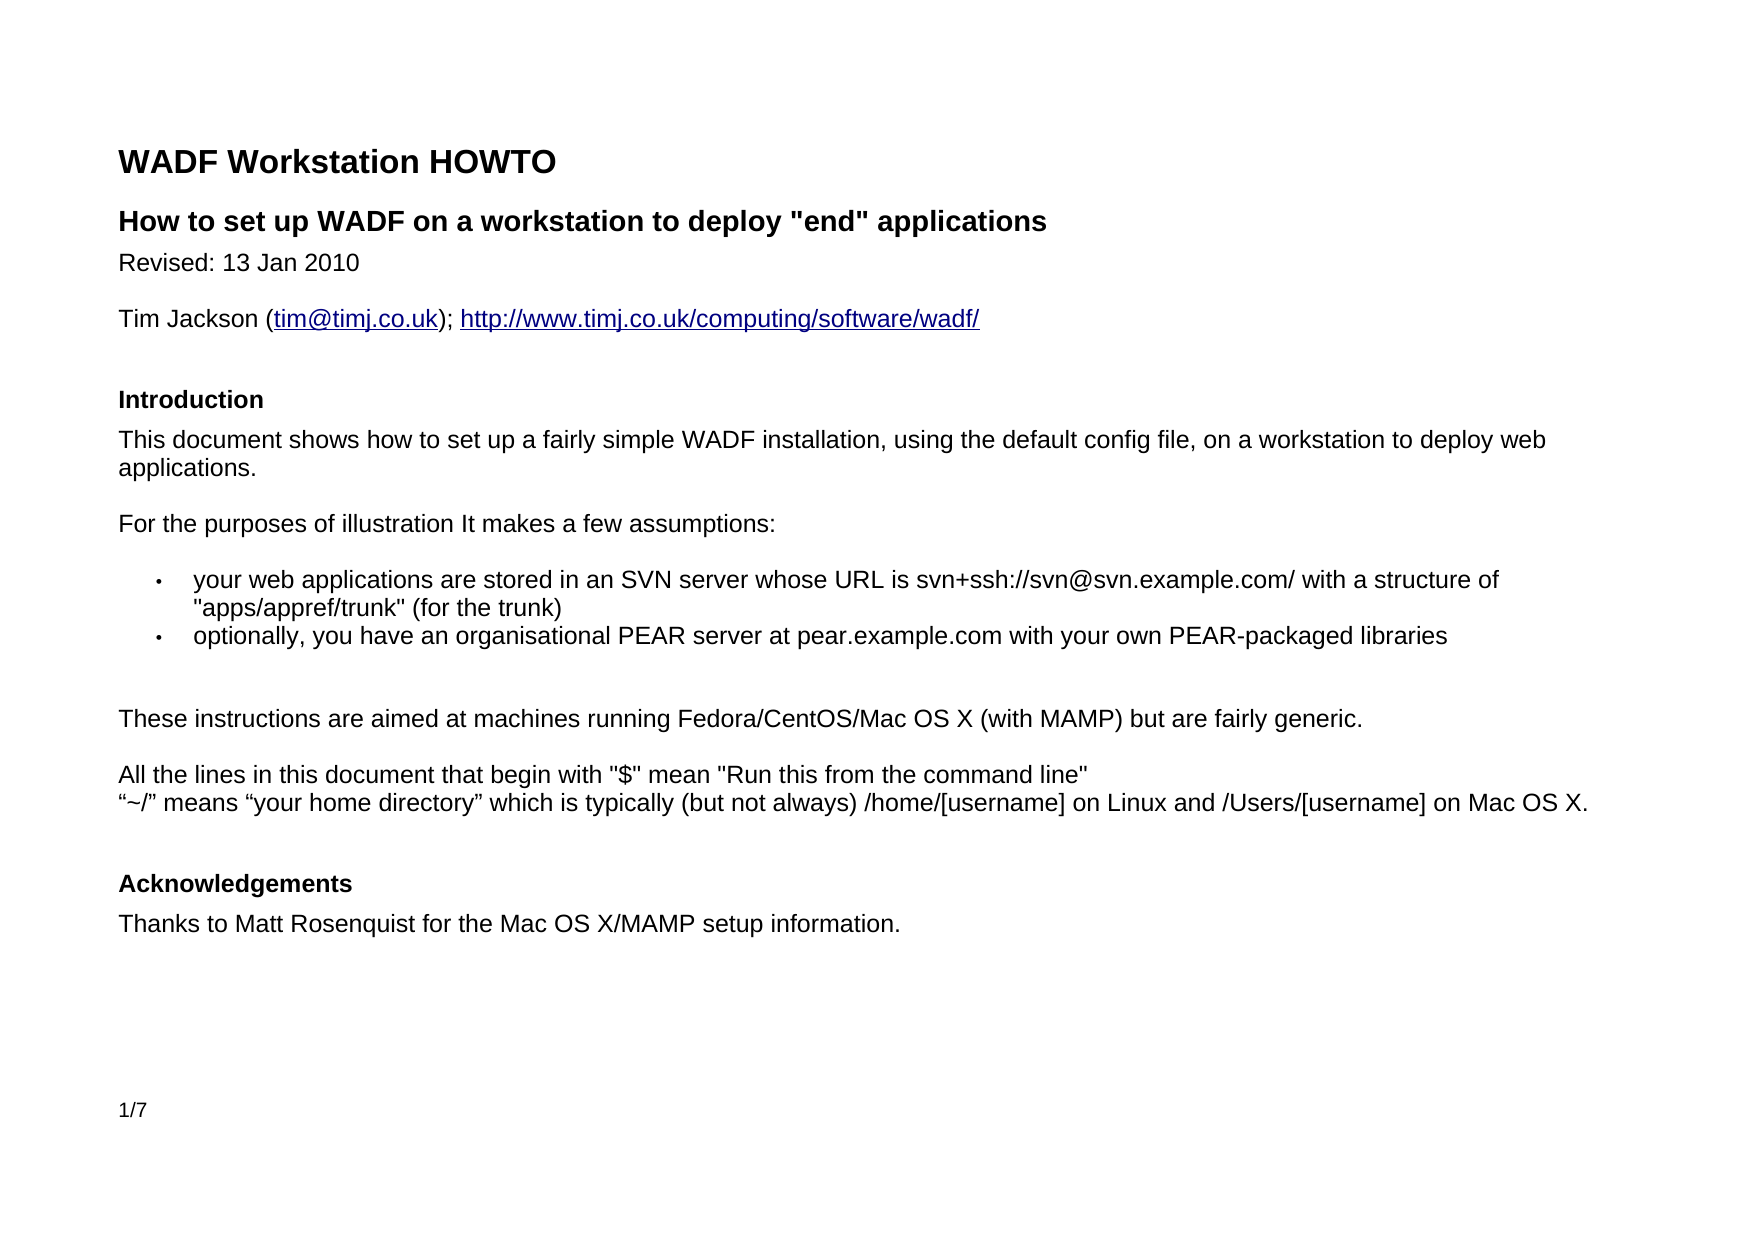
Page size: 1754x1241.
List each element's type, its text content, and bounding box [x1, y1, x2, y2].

text “~/” means “your home directory” which is typically (but not always) /home/[username] on Linux and /Users/[username] on Mac OS X. [118, 789, 1636, 817]
list optionally, you have an organisational PEAR server at pear.example.com with your own PEAR-packaged libraries [156, 622, 1636, 649]
subtitle WADF Workstation HOWTO [118, 143, 1636, 180]
text Thanks to Matt Rosenquist for the Mac OS X/MAMP setup information. [118, 910, 1636, 938]
list your web applications are stored in an SVN server whose URL is svn+ssh://svn@svn.example.com/ with a structure of "apps/appref/trunk" (for the trunk) [156, 566, 1636, 622]
subtitle How to set up WADF on a workstation to deploy "end" applications [118, 205, 1636, 237]
subtitle Acknowledgements [118, 870, 1636, 898]
text Tim Jackson (tim@timj.co.uk); http://www.timj.co.uk/computing/software/wadf/ [118, 305, 1636, 333]
text For the purposes of illustration It makes a few assumptions: [118, 510, 1636, 538]
text Revised: 13 Jan 2010 [118, 249, 1636, 277]
subtitle Introduction [118, 386, 1636, 414]
text All the lines in this document that begin with "$" mean "Run this from the command line" [118, 761, 1636, 789]
text This document shows how to set up a fairly simple WADF installation, using the default config file, on a workstation to deploy web applications. [118, 426, 1636, 482]
text These instructions are aimed at machines running Fedora/CentOS/Mac OS X (with MAMP) but are fairly generic. [118, 705, 1636, 733]
